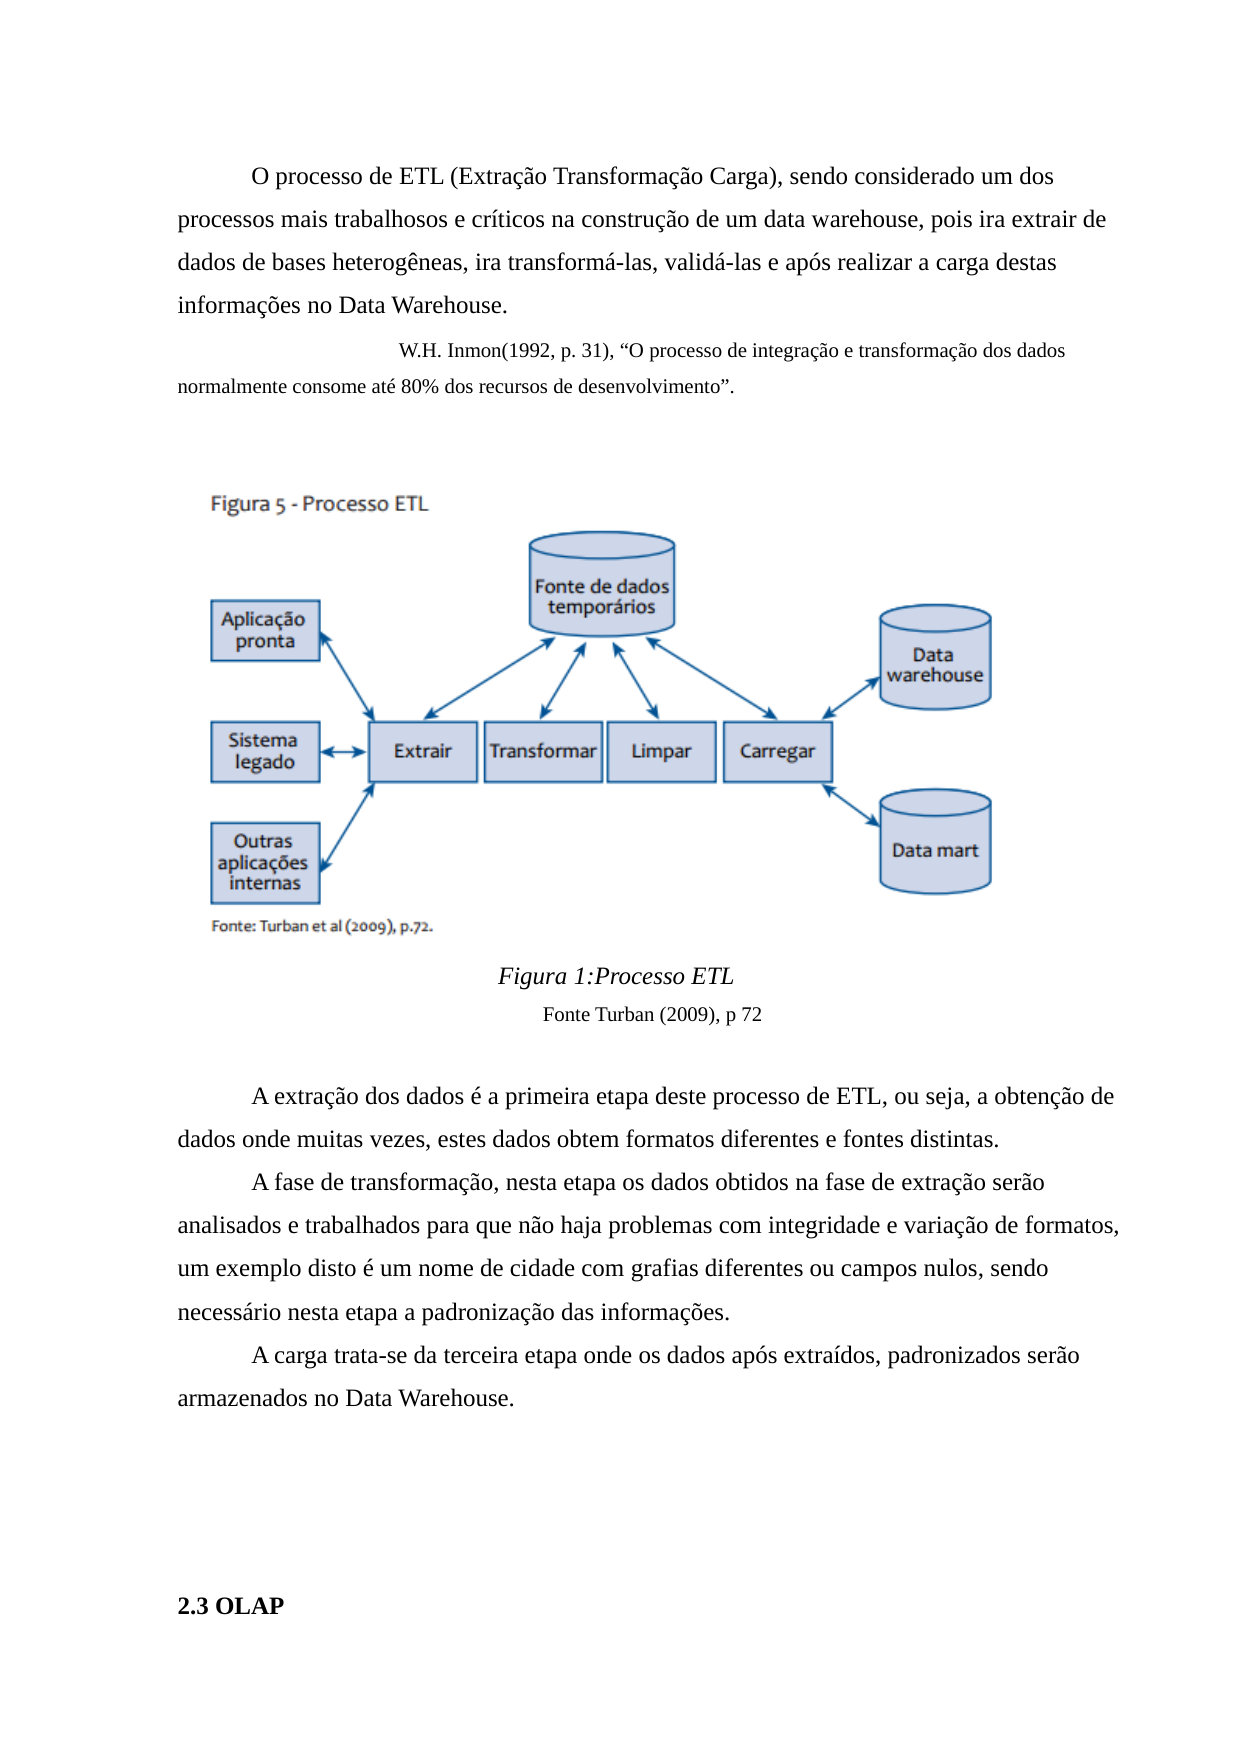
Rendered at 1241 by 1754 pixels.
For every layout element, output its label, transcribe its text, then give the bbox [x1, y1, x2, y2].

list O processo de ETL (Extração Transformação Carga), sendo considerado um dos processos mais trabalhosos e críticos na construção de um data warehouse, pois ira extrair de dados de bases heterogêneas, ira transformá-las, validá-las e após realizar a carga destas informações no Data Warehouse. [177, 161, 1122, 319]
list W.H. Inmon(1992, p. 31), “O processo de integração e transformação dos dados normalmente consome até 80% dos recursos de desenvolvimento”. [177, 334, 1122, 398]
list A extração dos dados é a primeira etapa deste processo de ETL, ou seja, a obtenção de dados onde muitas vezes, estes dados obtem formatos diferentes e fontes distintas. [177, 1081, 1122, 1153]
list A fase de transformação, nesta etapa os dados obtidos na fase de extração serão analisados e trabalhados para que não haja problemas com integridade e variação de formatos, um exemplo disto é um nome de cidade com grafias diferentes ou campos nulos, sendo necessário nesta etapa a padronização das informações. [177, 1167, 1122, 1325]
text Figura 1:Processo ETL [148, 961, 1093, 990]
list 2.3 OLAP [177, 1591, 1122, 1620]
list Fonte Turban (2009), p 72 [148, 454, 1122, 1026]
picture [147, 466, 1093, 961]
list A carga trata-se da terceira etapa onde os dados após extraídos, padronizados serão armazenados no Data Warehouse. [177, 1340, 1122, 1412]
